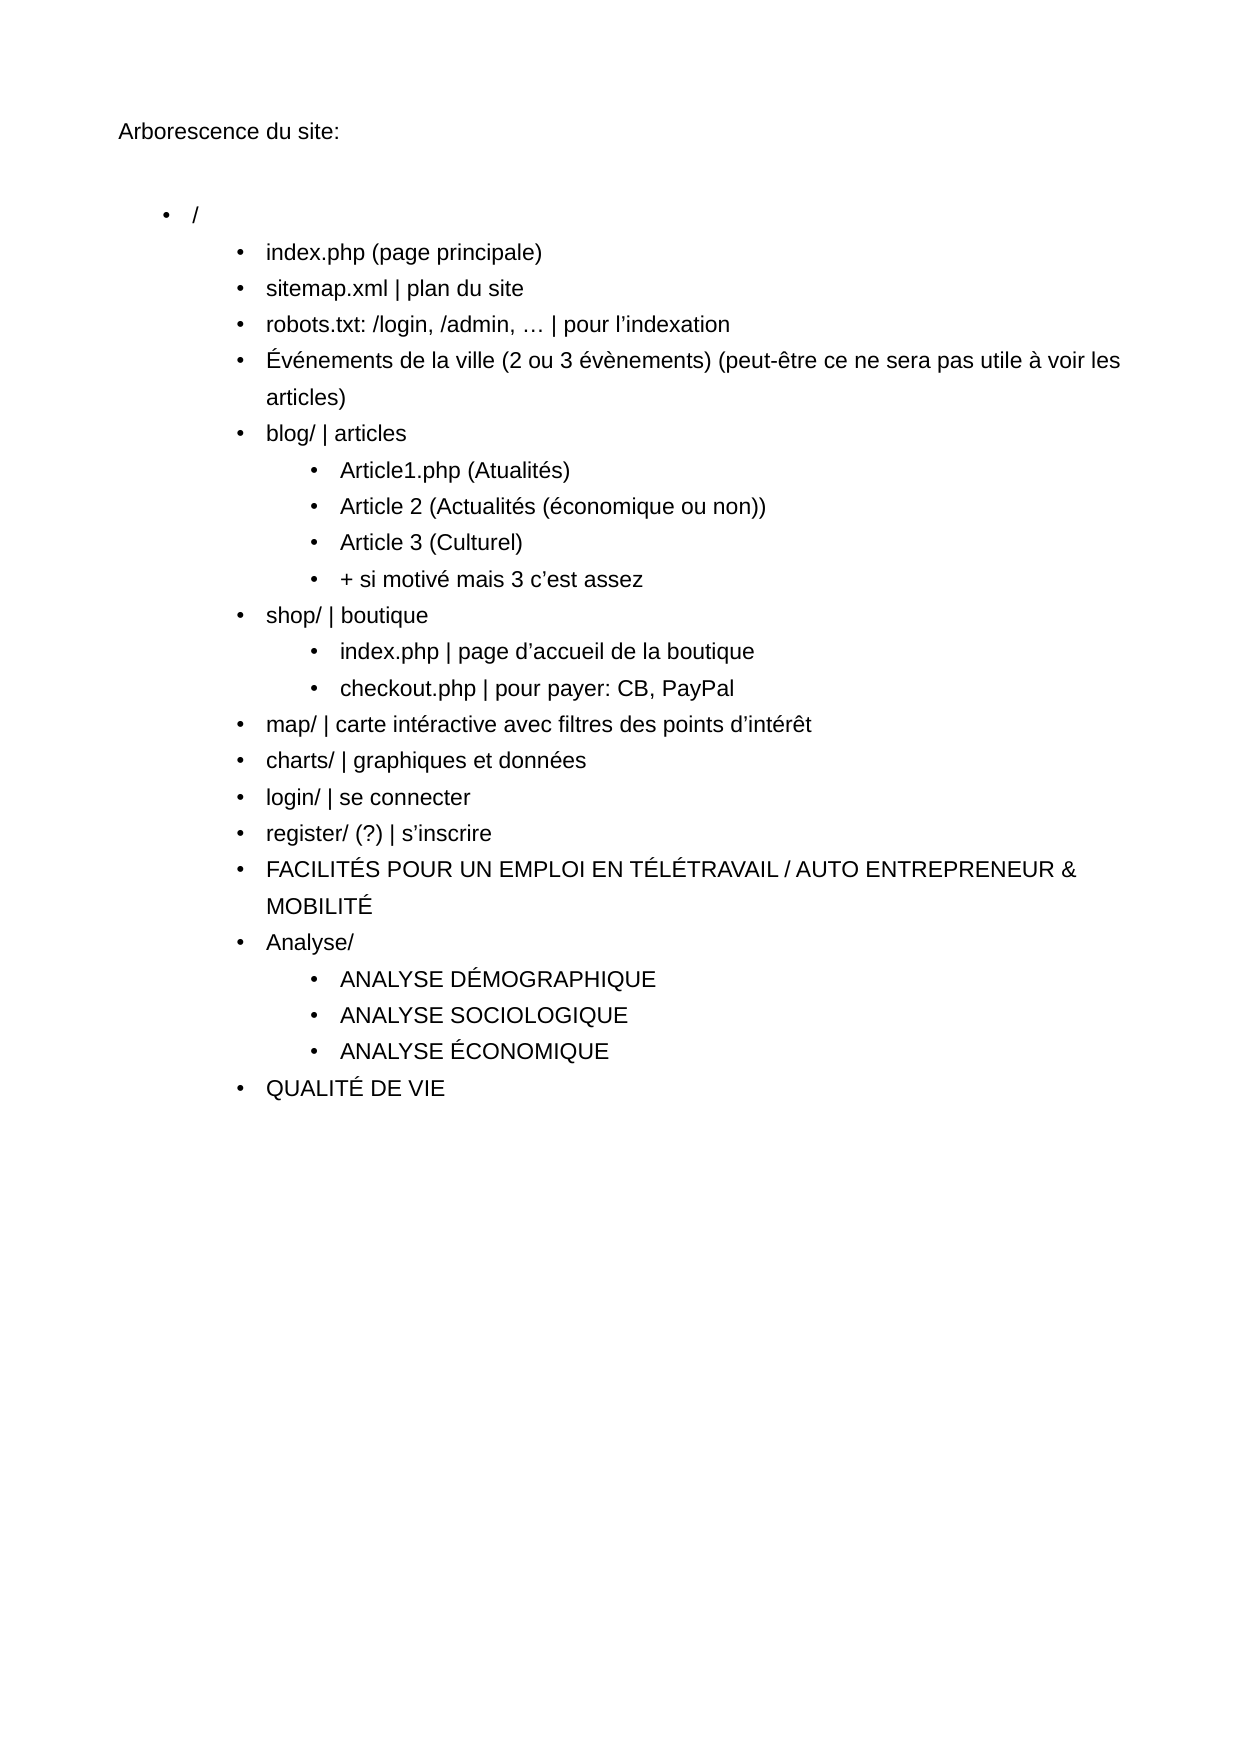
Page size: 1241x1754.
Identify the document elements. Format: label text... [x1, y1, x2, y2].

list register/ (?) | s’inscrire [236, 820, 1122, 846]
list index.php | page d’accueil de la boutique [310, 638, 1122, 665]
list Article 3 (Culturel) [310, 529, 1122, 556]
list checkout.php | pour payer: CB, PayPal [310, 675, 1122, 701]
list Événements de la ville (2 ou 3 évènements) (peut-être ce ne sera pas utile à voir les articles) [236, 347, 1122, 410]
list index.php (page principale) [236, 238, 1122, 265]
list ANALYSE ÉCONOMIQUE [310, 1038, 1122, 1064]
list FACILITÉS POUR UN EMPLOI EN TÉLÉTRAVAIL / AUTO ENTREPRENEUR & MOBILITÉ [236, 856, 1122, 919]
list ANALYSE SOCIOLOGIQUE [310, 1002, 1122, 1028]
list Article 2 (Actualités (économique ou non)) [310, 493, 1122, 519]
list blog/ | articles [236, 420, 1122, 447]
list + si motivé mais 3 c’est assez [310, 566, 1122, 592]
list QUALITÉ DE VIE [236, 1074, 1122, 1101]
list login/ | se connecter [236, 784, 1122, 810]
list charts/ | graphiques et données [236, 747, 1122, 774]
list map/ | carte intéractive avec filtres des points d’intérêt [236, 711, 1122, 737]
list Article1.php (Atualités) [310, 457, 1122, 483]
list / [162, 202, 1122, 228]
list Analyse/ [236, 929, 1122, 956]
list ANALYSE DÉMOGRAPHIQUE [310, 966, 1122, 992]
list sitemap.xml | plan du site [236, 275, 1122, 301]
text Arborescence du site: [118, 118, 1122, 144]
list robots.txt: /login, /admin, … | pour l’indexation [236, 311, 1122, 337]
list shop/ | boutique [236, 602, 1122, 628]
